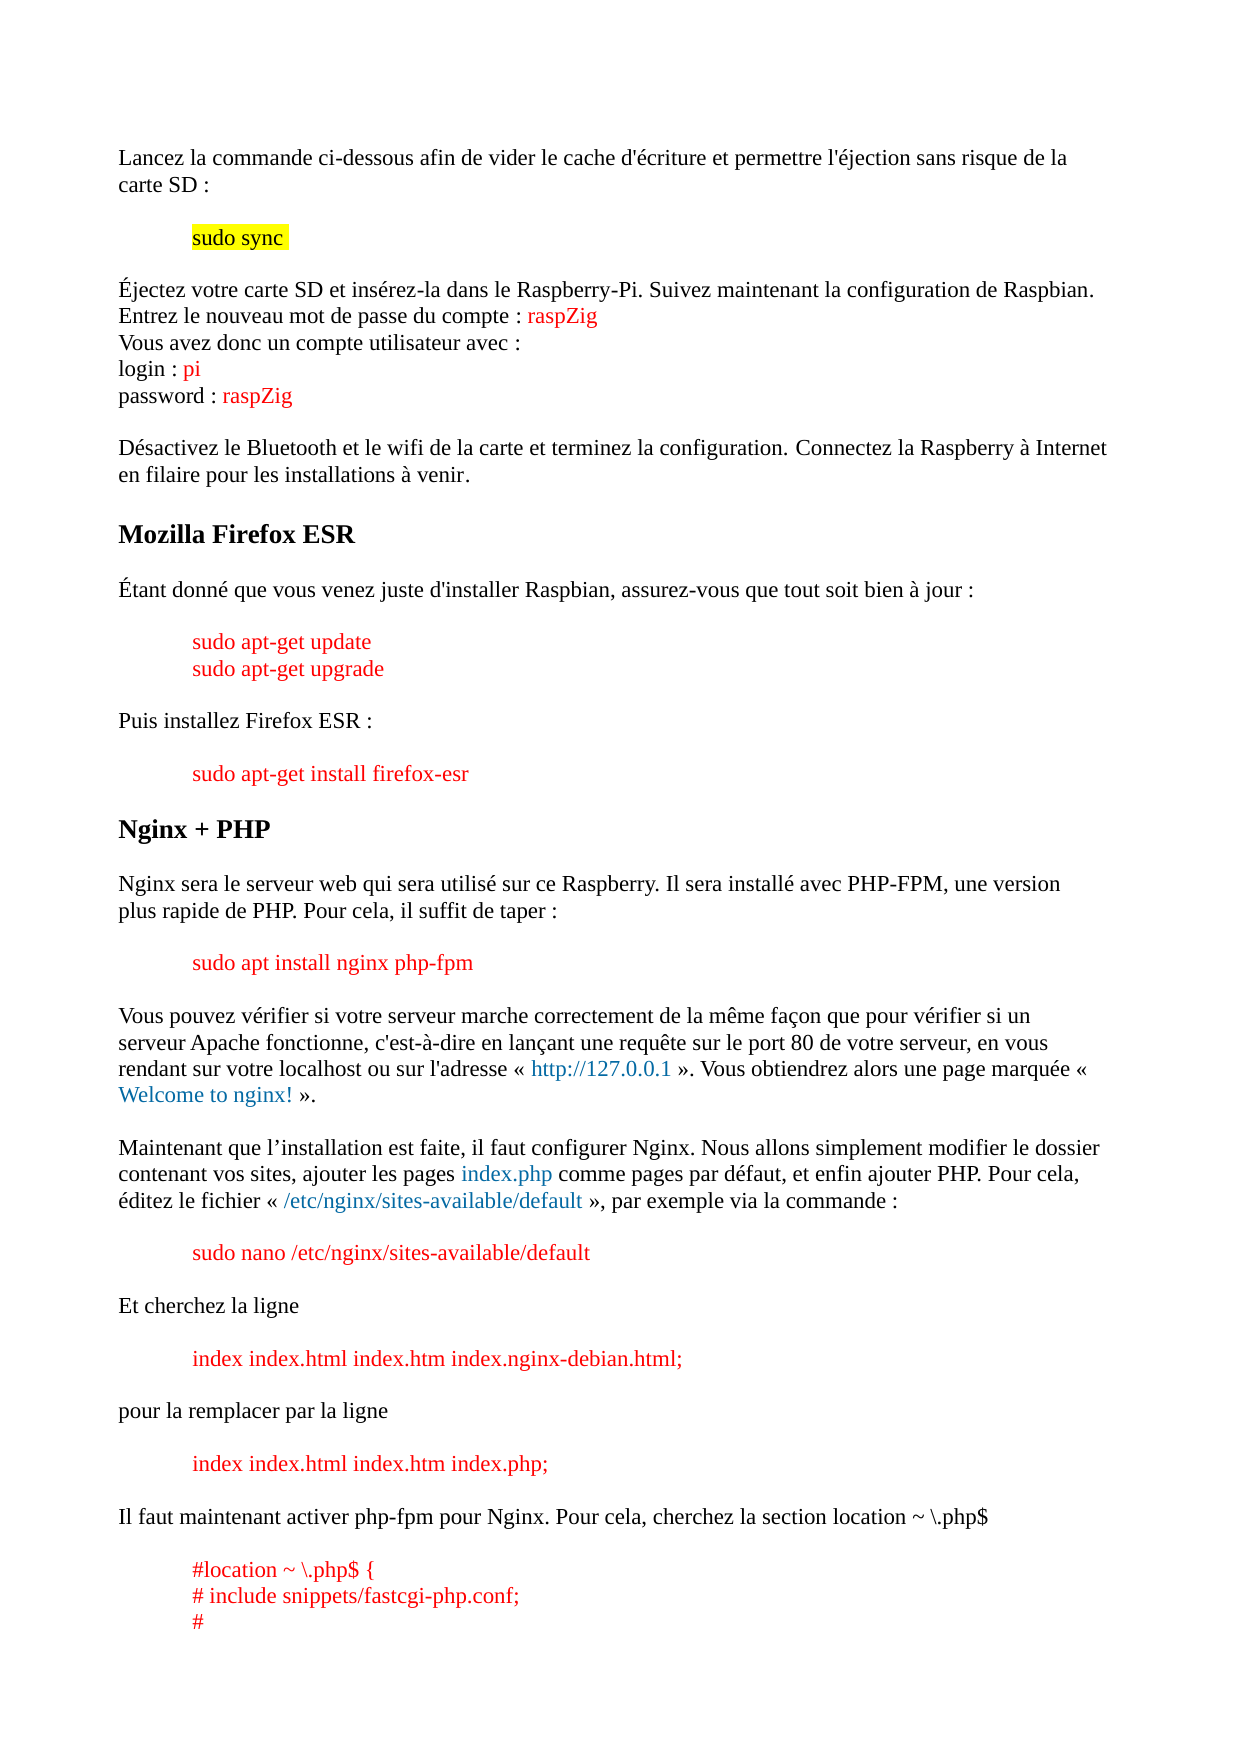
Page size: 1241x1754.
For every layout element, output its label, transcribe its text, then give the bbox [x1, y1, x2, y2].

text sudo apt-get install firefox-esr [118, 734, 1122, 787]
text Éjectez votre carte SD et insérez-la dans le Raspberry-Pi. Suivez maintenant la configuration de Raspbian. Entrez le nouveau mot de passe du compte : raspZig Vous avez donc un compte utilisateur avec : [118, 250, 1122, 355]
text Nginx sera le serveur web qui sera utilisé sur ce Raspberry. Il sera installé avec PHP-FPM, une version plus rapide de PHP. Pour cela, il suffit de taper : [118, 844, 1122, 923]
text Mozilla Firefox ESR Étant donné que vous venez juste d'installer Raspbian, assurez-vous que tout soit bien à jour : [118, 518, 1122, 602]
text Puis installez Firefox ESR : [118, 681, 1122, 734]
text pour la remplacer par la ligne [118, 1397, 1122, 1424]
text index index.html index.htm index.nginx-debian.html; [118, 1318, 1122, 1371]
text sudo nano /etc/nginx/sites-available/default Et cherchez la ligne [118, 1213, 1122, 1318]
text index index.html index.htm index.php; Il faut maintenant activer php-fpm pour Nginx. Pour cela, cherchez la section location ~ \.php$ [118, 1424, 1122, 1529]
text sudo apt-get update sudo apt-get upgrade [118, 602, 1122, 681]
text Nginx + PHP [118, 813, 1122, 844]
text sudo apt install nginx php-fpm Vous pouvez vérifier si votre serveur marche correctement de la même façon que pour vérifier si un serveur Apache fonctionne, c'est-à-dire en lançant une requête sur le port 80 de votre serveur, en vous rendant sur votre localhost ou sur l'adresse « http://127.0.0.1 ». Vous obtiendrez alors une page marquée « Welcome to nginx! ». Maintenant que l’installation est faite, il faut configurer Nginx. Nous allons simplement modifier le dossier contenant vos sites, ajouter les pages index.php comme pages par défaut, et enfin ajouter PHP. Pour cela, éditez le fichier « /etc/nginx/sites-available/default », par exemple via la commande : [118, 923, 1122, 1213]
text sudo sync [118, 197, 1122, 250]
text #location ~ \.php$ { # include snippets/fastcgi-php.conf; # [118, 1529, 1122, 1635]
text login : pi [118, 355, 1122, 382]
text password : raspZig Désactivez le Bluetooth et le wifi de la carte et terminez la configuration. Connectez la Raspberry à Internet en filaire pour les installations à venir. [118, 382, 1122, 487]
text Lancez la commande ci-dessous afin de vider le cache d'écriture et permettre l'éjection sans risque de la carte SD : [118, 144, 1122, 197]
